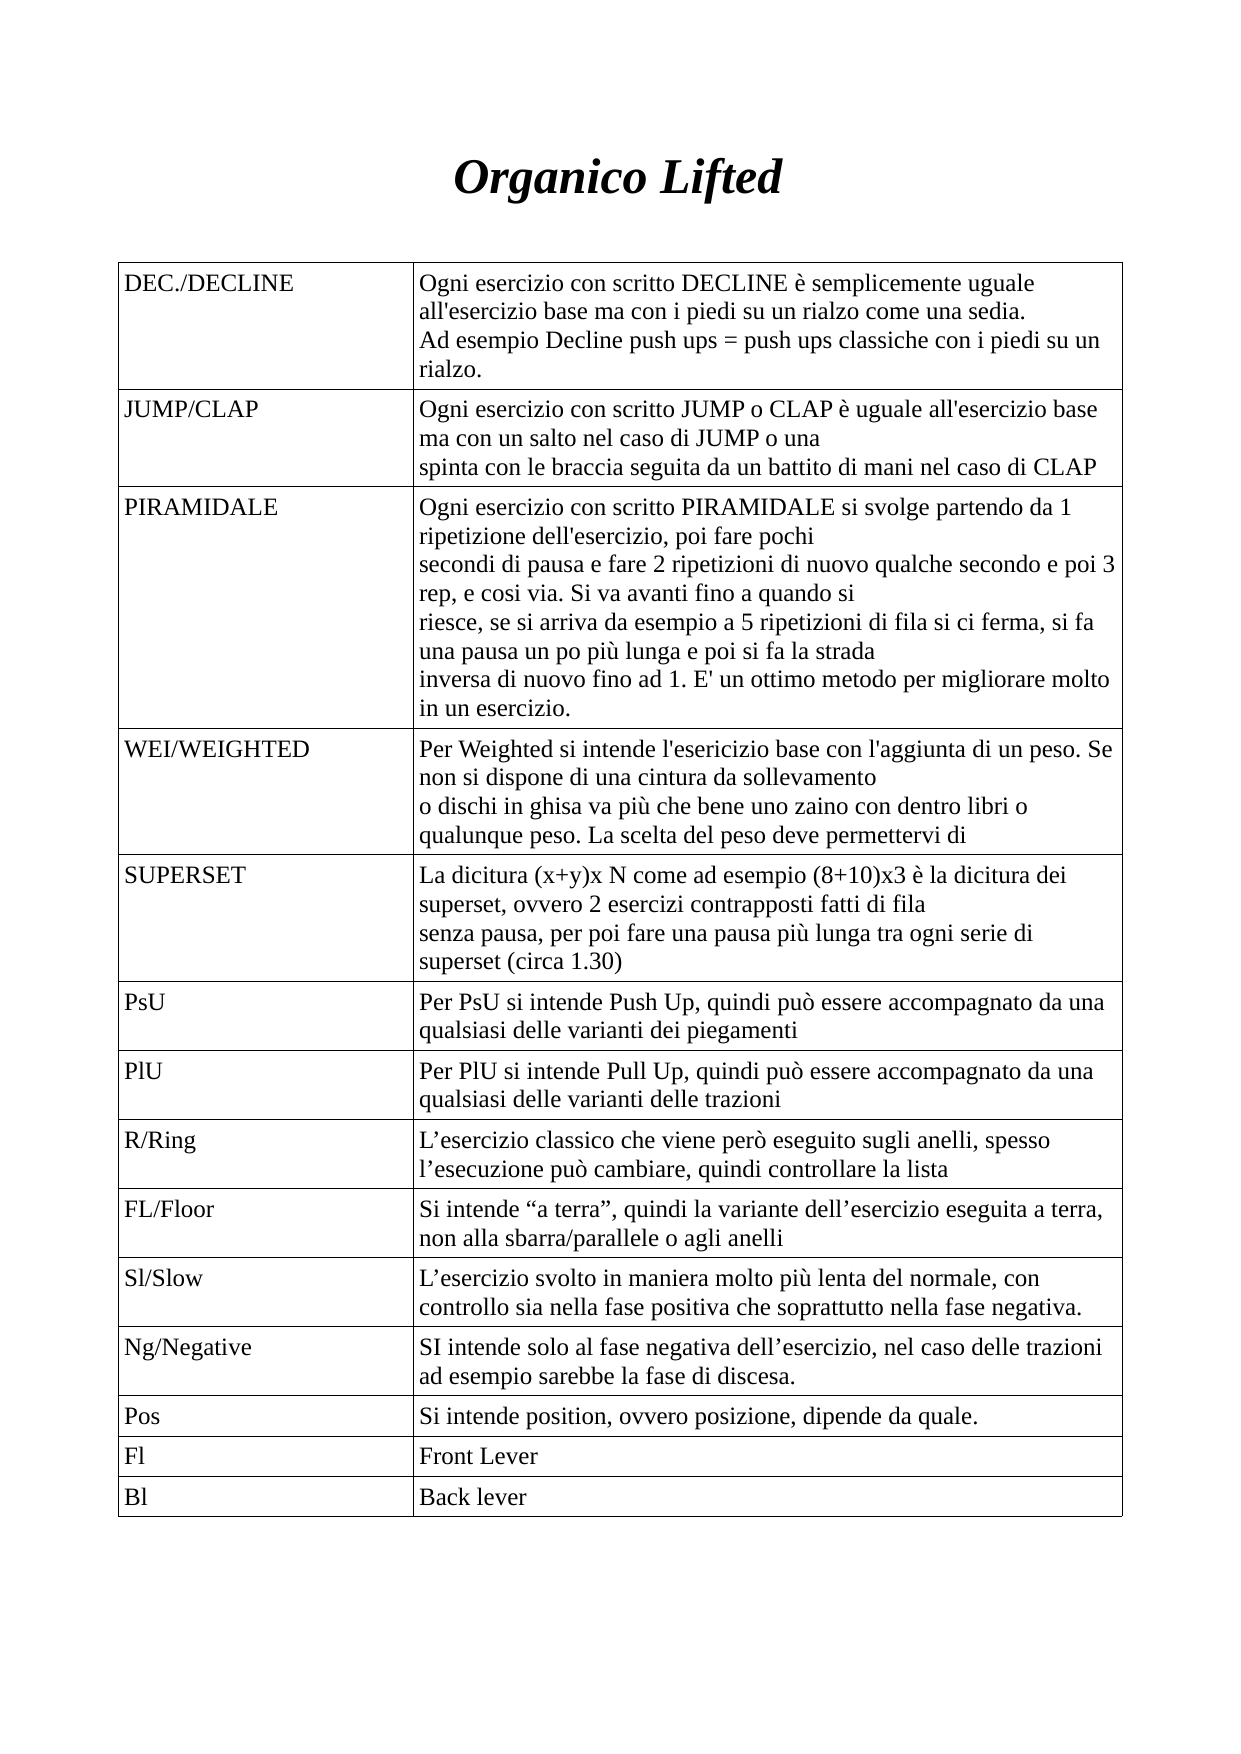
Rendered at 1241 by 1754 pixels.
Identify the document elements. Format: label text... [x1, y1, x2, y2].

table_cell Sl/Slow [119, 1258, 413, 1326]
table_cell R/Ring [119, 1120, 413, 1188]
table_cell Back lever [414, 1477, 1122, 1516]
table_header DEC./DECLINE [119, 263, 413, 388]
table_cell PIRAMIDALE [119, 487, 413, 728]
table_cell Per Weighted si intende l'esericizio base con l'aggiunta di un peso. Se non si dispone di una cintura da sollevamento o dischi in ghisa va più che bene uno zaino con dentro libri o qualunque peso. La scelta del peso deve permettervi di [414, 729, 1122, 854]
table_cell JUMP/CLAP [119, 390, 413, 486]
text Organico Lifted [118, 147, 1122, 204]
table_cell Per PsU si intende Push Up, quindi può essere accompagnato da una qualsiasi delle varianti dei piegamenti [414, 982, 1122, 1050]
table_cell FL/Floor [119, 1189, 413, 1257]
table_cell Bl [119, 1477, 413, 1516]
table_cell WEI/WEIGHTED [119, 729, 413, 854]
table_cell Si intende “a terra”, quindi la variante dell’esercizio eseguita a terra, non alla sbarra/parallele o agli anelli [414, 1189, 1122, 1257]
table_cell Si intende position, ovvero posizione, dipende da quale. [414, 1396, 1122, 1436]
table_cell Ogni esercizio con scritto PIRAMIDALE si svolge partendo da 1 ripetizione dell'esercizio, poi fare pochi secondi di pausa e fare 2 ripetizioni di nuovo qualche secondo e poi 3 rep, e cosi via. Si va avanti fino a quando si riesce, se si arriva da esempio a 5 ripetizioni di fila si ci ferma, si fa una pausa un po più lunga e poi si fa la strada inversa di nuovo fino ad 1. E' un ottimo metodo per migliorare molto in un esercizio. [414, 487, 1122, 728]
table_cell SUPERSET [119, 855, 413, 981]
table_header Ogni esercizio con scritto DECLINE è semplicemente uguale all'esercizio base ma con i piedi su un rialzo come una sedia. Ad esempio Decline push ups = push ups classiche con i piedi su un rialzo. [414, 263, 1122, 388]
table_cell PsU [119, 982, 413, 1050]
table_cell Ogni esercizio con scritto JUMP o CLAP è uguale all'esercizio base ma con un salto nel caso di JUMP o una spinta con le braccia seguita da un battito di mani nel caso di CLAP [414, 390, 1122, 486]
table_cell L’esercizio svolto in maniera molto più lenta del normale, con controllo sia nella fase positiva che soprattutto nella fase negativa. [414, 1258, 1122, 1326]
table_cell Fl [119, 1437, 413, 1476]
table_cell Ng/Negative [119, 1327, 413, 1395]
table_cell Front Lever [414, 1437, 1122, 1476]
table_cell PlU [119, 1051, 413, 1119]
table_cell La dicitura (x+y)x N come ad esempio (8+10)x3 è la dicitura dei superset, ovvero 2 esercizi contrapposti fatti di fila senza pausa, per poi fare una pausa più lunga tra ogni serie di superset (circa 1.30) [414, 855, 1122, 981]
table_cell Pos [119, 1396, 413, 1436]
table_cell SI intende solo al fase negativa dell’esercizio, nel caso delle trazioni ad esempio sarebbe la fase di discesa. [414, 1327, 1122, 1395]
table_cell Per PlU si intende Pull Up, quindi può essere accompagnato da una qualsiasi delle varianti delle trazioni [414, 1051, 1122, 1119]
table_cell L’esercizio classico che viene però eseguito sugli anelli, spesso l’esecuzione può cambiare, quindi controllare la lista [414, 1120, 1122, 1188]
